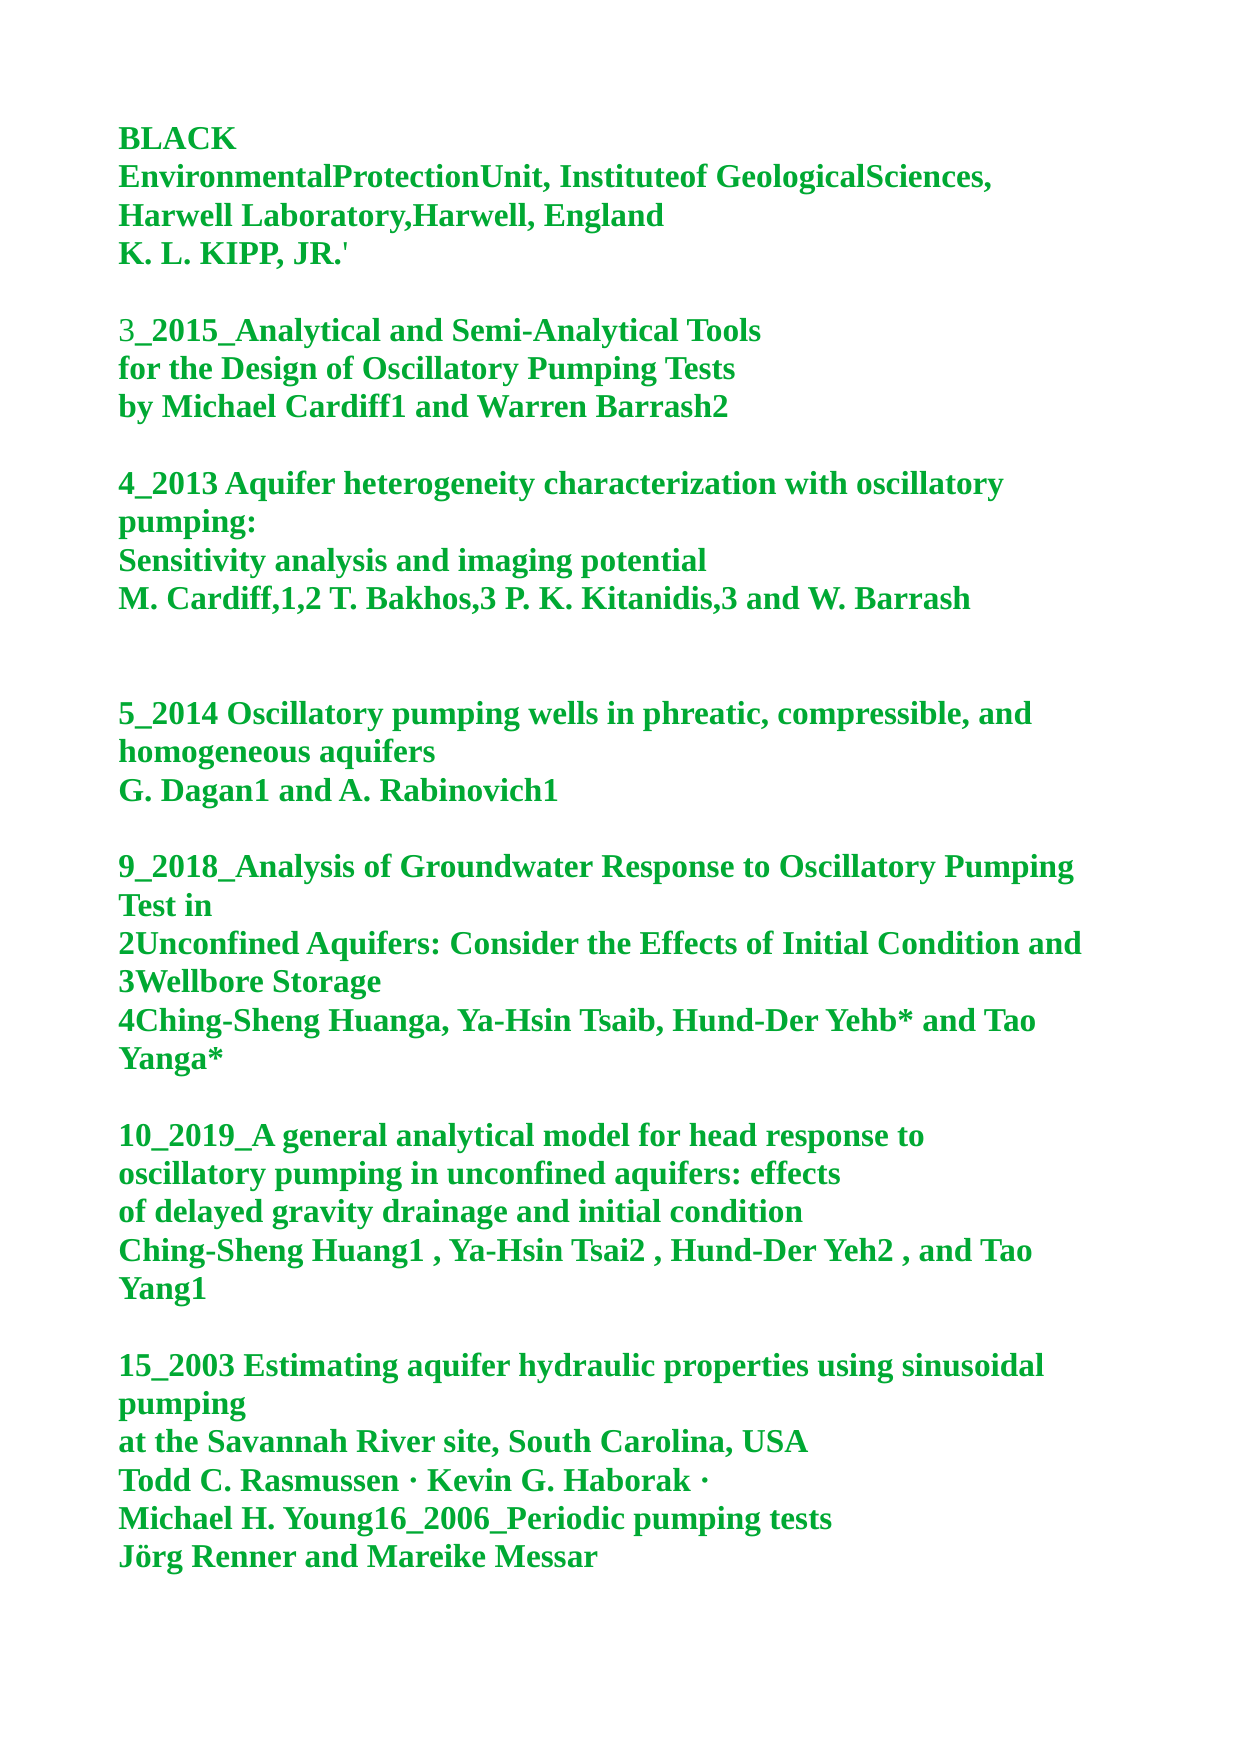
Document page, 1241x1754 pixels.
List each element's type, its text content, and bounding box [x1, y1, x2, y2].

text 3Wellbore Storage [118, 961, 1122, 1000]
text 4Ching-Sheng Huanga, Ya-Hsin Tsaib, Hund-Der Yehb* and Tao Yanga* [118, 1000, 1122, 1076]
text of delayed gravity drainage and initial condition [118, 1191, 1122, 1230]
text 10_2019_A general analytical model for head response to [118, 1115, 1122, 1153]
text K. L. KIPP, JR.' [118, 233, 1122, 271]
text BLACK [118, 118, 1122, 156]
text for the Design of Oscillatory Pumping Tests [118, 348, 1122, 386]
text Todd C. Rasmussen · Kevin G. Haborak · [118, 1460, 1122, 1498]
text 9_2018_Analysis of Groundwater Response to Oscillatory Pumping Test in [118, 846, 1122, 923]
text EnvironmentalProtectionUnit, Instituteof GeologicalSciences, [118, 156, 1122, 195]
text 4_2013 Aquifer heterogeneity characterization with oscillatory pumping: [118, 463, 1122, 540]
text 5_2014 Oscillatory pumping wells in phreatic, compressible, and [118, 693, 1122, 731]
text homogeneous aquifers [118, 731, 1122, 770]
text 3_2015_Analytical and Semi-Analytical Tools [118, 310, 1122, 348]
text at the Savannah River site, South Carolina, USA [118, 1421, 1122, 1460]
text Michael H. Young16_2006_Periodic pumping tests [118, 1498, 1122, 1536]
text G. Dagan1 and A. Rabinovich1 [118, 770, 1122, 808]
text by Michael Cardiff1 and Warren Barrash2 [118, 386, 1122, 425]
text Ching-Sheng Huang1 , Ya-Hsin Tsai2 , Hund-Der Yeh2 , and Tao Yang1 [118, 1230, 1122, 1306]
text oscillatory pumping in unconfined aquifers: effects [118, 1153, 1122, 1191]
text 15_2003 Estimating aquifer hydraulic properties using sinusoidal pumping [118, 1345, 1122, 1421]
text Jörg Renner and Mareike Messar [118, 1536, 1122, 1575]
text Sensitivity analysis and imaging potential [118, 540, 1122, 578]
text M. Cardiff,1,2 T. Bakhos,3 P. K. Kitanidis,3 and W. Barrash [118, 578, 1122, 616]
text Harwell Laboratory,Harwell, England [118, 195, 1122, 233]
text 2Unconfined Aquifers: Consider the Effects of Initial Condition and [118, 923, 1122, 961]
